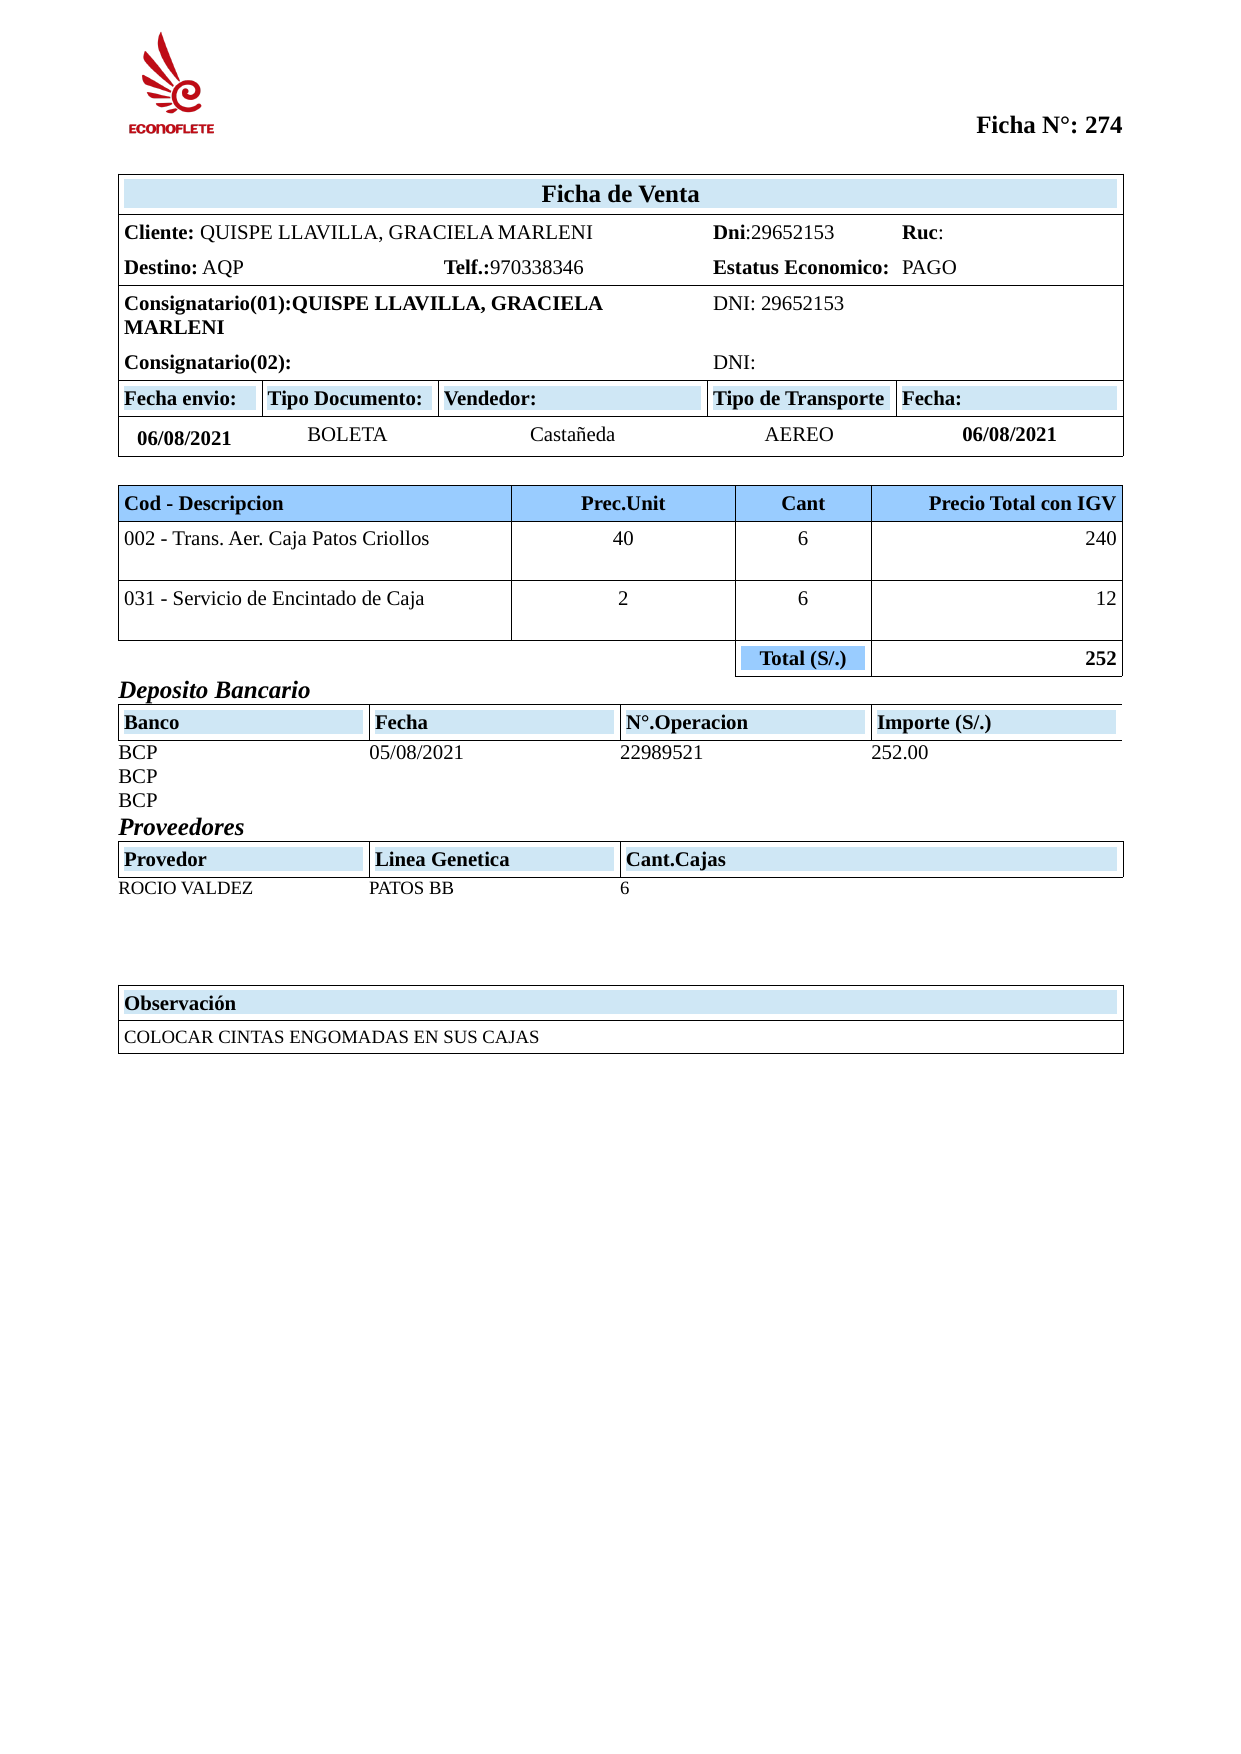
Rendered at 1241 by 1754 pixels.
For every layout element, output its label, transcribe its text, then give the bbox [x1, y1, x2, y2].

table_cell Telf.:970338346 [438, 249, 707, 285]
table_cell COLOCAR CINTAS ENGOMADAS EN SUS CAJAS [119, 1021, 1123, 1053]
picture [118, 31, 225, 134]
table_cell Vendedor: [439, 381, 707, 416]
table_cell 6 [736, 581, 871, 640]
table_cell 06/08/2021 [119, 417, 262, 456]
table_cell PAGO [896, 249, 1123, 285]
table_header Observación [119, 986, 1123, 1020]
table_cell BOLETA [262, 417, 438, 456]
table_cell 40 [512, 522, 735, 580]
table_header Cant.Cajas [621, 842, 1123, 877]
table_header Cant [736, 486, 871, 521]
table_cell 22989521 [620, 741, 871, 764]
table_cell 002 - Trans. Aer. Caja Patos Criollos [119, 522, 511, 580]
table_cell 240 [872, 522, 1122, 580]
table_cell [620, 788, 871, 812]
table_cell [118, 641, 511, 676]
table_cell [118, 963, 369, 984]
table_cell BCP [118, 764, 369, 788]
table_header Precio Total con IGV [872, 486, 1122, 521]
table_cell [369, 941, 620, 963]
table_header Provedor [119, 842, 369, 877]
table_header Importe (S/.) [872, 705, 1122, 740]
table_cell [118, 898, 369, 920]
table_cell 6 [620, 878, 1123, 898]
table_cell Tipo de Transporte [708, 381, 896, 416]
table_cell [620, 764, 871, 788]
table_cell DNI: 29652153 [707, 286, 1123, 344]
table_cell Dni:29652153 [707, 215, 896, 249]
table_cell 12 [872, 581, 1122, 640]
table_cell 2 [512, 581, 735, 640]
table_header Linea Genetica [370, 842, 620, 877]
table_cell [369, 920, 620, 941]
table_header Banco [119, 705, 369, 740]
table_cell PATOS BB [369, 878, 620, 898]
table_cell [118, 941, 369, 963]
table_cell DNI: [707, 345, 1123, 380]
table_header Prec.Unit [512, 486, 735, 521]
table_cell Tipo Documento: [263, 381, 438, 416]
table_cell Fecha: [897, 381, 1123, 416]
table_cell 6 [736, 522, 871, 580]
table_cell AEREO [707, 417, 896, 456]
table_cell 031 - Servicio de Encintado de Caja [119, 581, 511, 640]
table_cell [620, 920, 1123, 941]
table_cell [118, 920, 369, 941]
table_cell Estatus Economico: [707, 249, 896, 285]
table_cell [369, 898, 620, 920]
table_cell Consignatario(01):QUISPE LLAVILLA, GRACIELA MARLENI [119, 286, 707, 344]
table_cell 05/08/2021 [369, 741, 620, 764]
table_cell [871, 788, 1122, 812]
table_cell [620, 898, 1123, 920]
table_cell [620, 963, 1123, 984]
table_cell [369, 788, 620, 812]
table_cell [871, 764, 1122, 788]
table_cell Total (S/.) [736, 641, 871, 676]
table_cell Destino: AQP [119, 249, 438, 285]
text Deposito Bancario [118, 676, 1122, 704]
table_cell ROCIO VALDEZ [118, 878, 369, 898]
table_cell BCP [118, 788, 369, 812]
table_header Ficha de Venta [119, 175, 1123, 214]
table_cell 252.00 [871, 741, 1122, 764]
table_cell Consignatario(02): [119, 345, 707, 380]
table_cell Ruc: [896, 215, 1123, 249]
table_cell [369, 764, 620, 788]
table_cell [369, 963, 620, 984]
table_cell 06/08/2021 [896, 417, 1123, 456]
table_cell Castañeda [438, 417, 707, 456]
table_cell [511, 641, 735, 676]
table_header N°.Operacion [621, 705, 871, 740]
table_cell Fecha envio: [119, 381, 262, 416]
table_header Cod - Descripcion [119, 486, 511, 521]
table_cell 252 [872, 641, 1122, 676]
table_cell Cliente: QUISPE LLAVILLA, GRACIELA MARLENI [119, 215, 707, 249]
text Proveedores [118, 812, 1122, 841]
table_header Fecha [370, 705, 620, 740]
table_cell BCP [118, 741, 369, 764]
table_cell [620, 941, 1123, 963]
